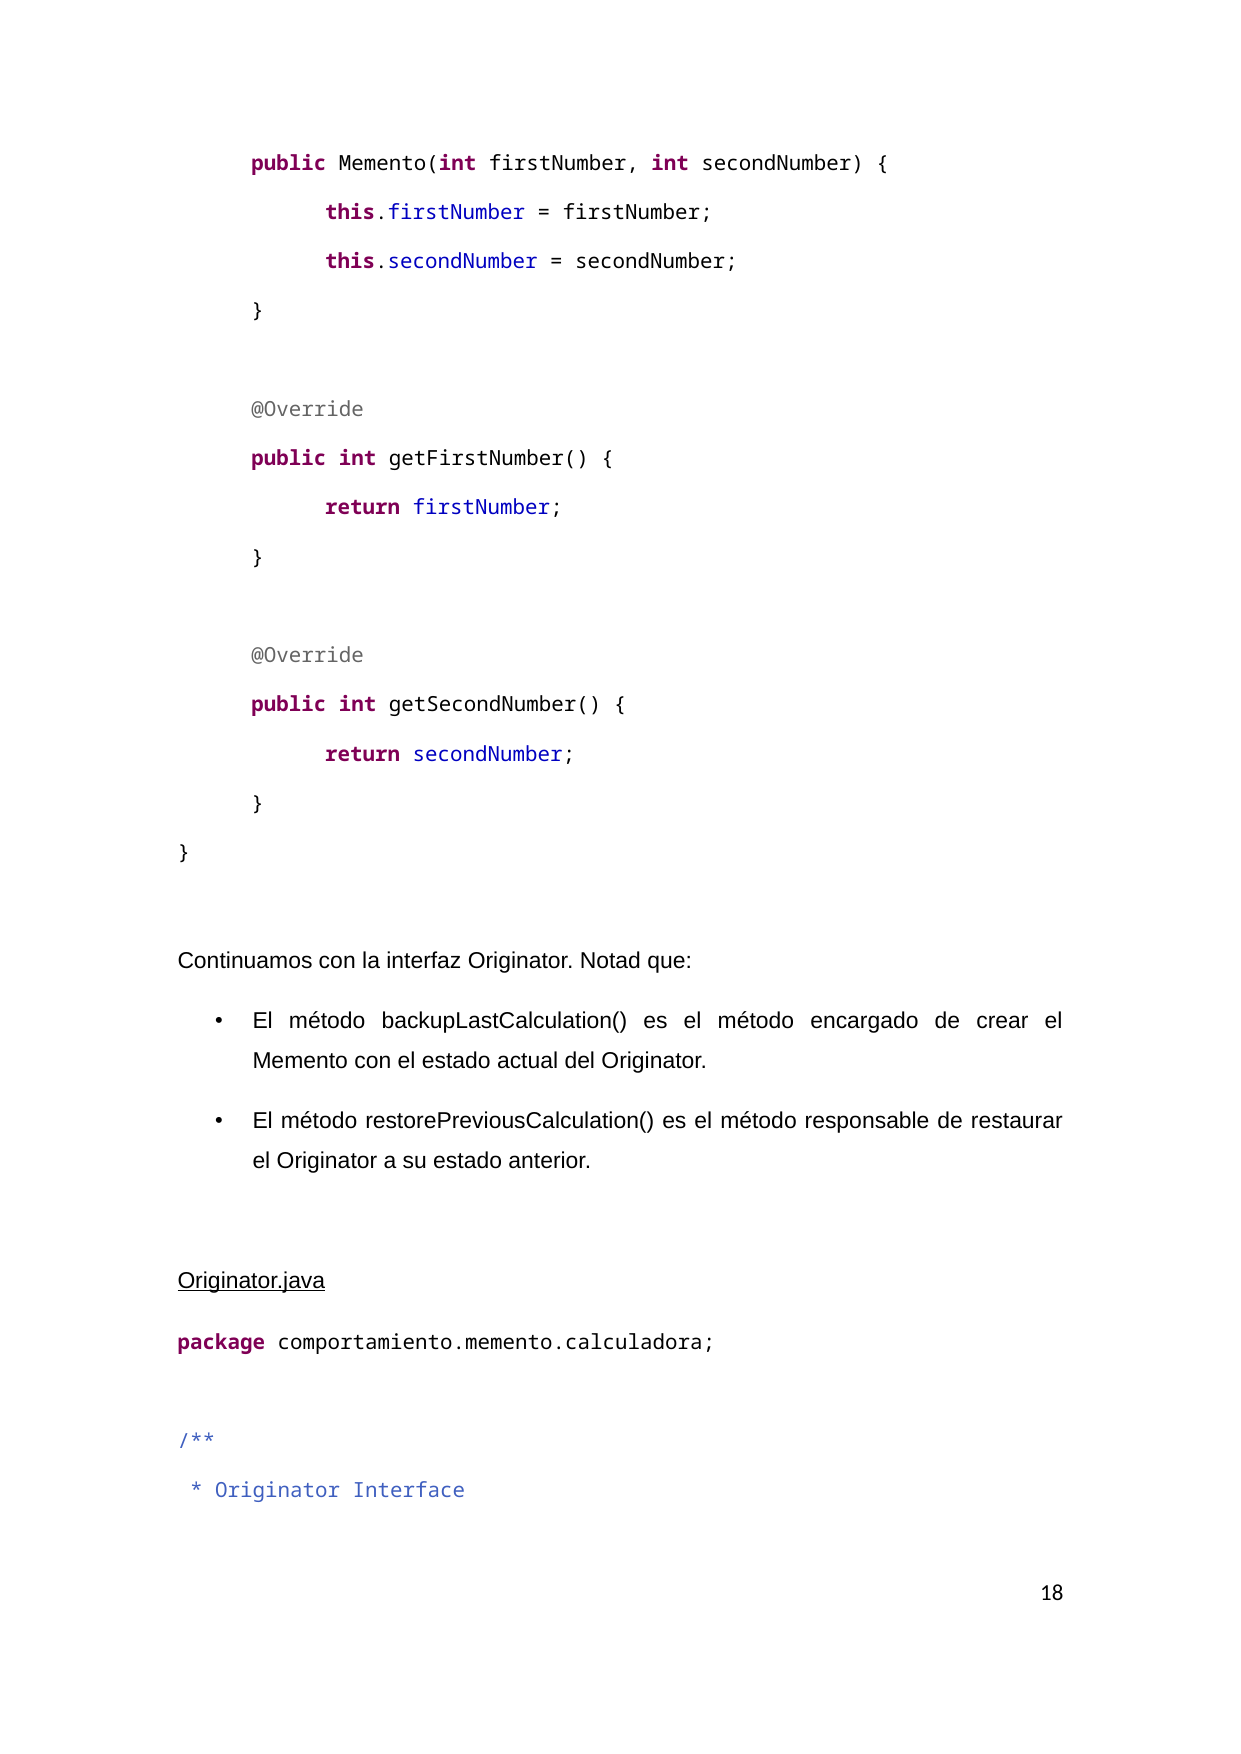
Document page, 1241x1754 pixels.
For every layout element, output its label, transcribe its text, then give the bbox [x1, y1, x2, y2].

text public int getFirstNumber() { [177, 443, 1063, 472]
text * Originator Interface [177, 1475, 1063, 1504]
text } [177, 542, 1063, 570]
text } [177, 295, 1063, 324]
text public int getSecondNumber() { [177, 689, 1063, 718]
list El método backupLastCalculation() es el método encargado de crear el Memento con el estado actual del Originator. [215, 1007, 1063, 1073]
text @Override [177, 394, 1063, 422]
text this.firstNumber = firstNumber; [177, 197, 1063, 225]
text Continuamos con la interfaz Originator. Notad que: [177, 947, 1063, 973]
text this.secondNumber = secondNumber; [177, 246, 1063, 274]
text } [177, 788, 1063, 817]
text @Override [177, 640, 1063, 669]
text /** [177, 1426, 1063, 1454]
text return firstNumber; [177, 492, 1063, 521]
text } [177, 837, 1063, 866]
text package comportamiento.memento.calculadora; [177, 1327, 1063, 1356]
text public Memento(int firstNumber, int secondNumber) { [177, 148, 1063, 176]
text Originator.java [177, 1267, 1063, 1293]
list El método restorePreviousCalculation() es el método responsable de restaurar el Originator a su estado anterior. [215, 1107, 1063, 1173]
text return secondNumber; [177, 739, 1063, 767]
